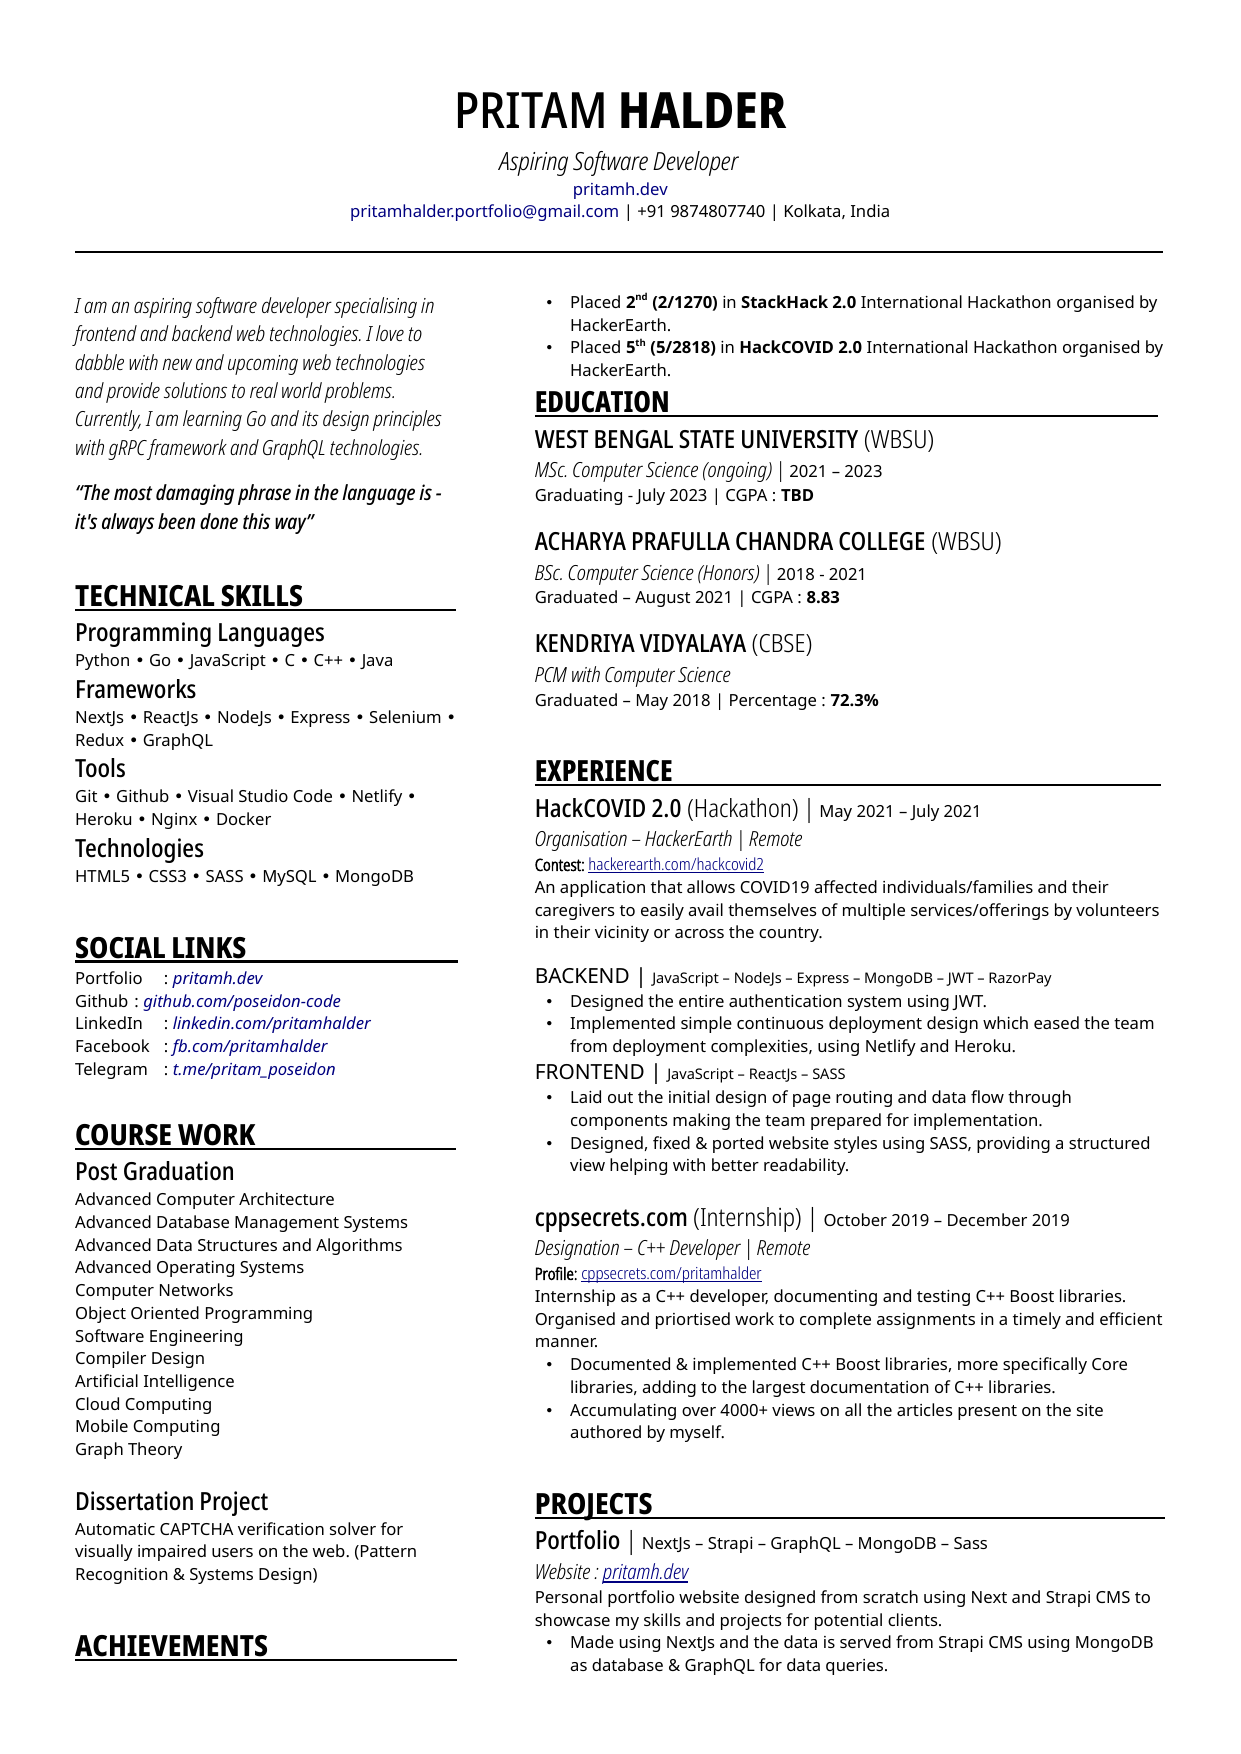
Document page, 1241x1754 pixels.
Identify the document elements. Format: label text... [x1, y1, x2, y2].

text Graduated – August 2021 | CGPA : 8.83 [534, 586, 1165, 609]
text Advanced Data Structures and Algorithms [75, 1233, 458, 1256]
text Graph Theory [75, 1438, 458, 1483]
list Implemented simple continuous deployment design which eased the team from deployment complexities, using Netlify and Heroku. [546, 1012, 1165, 1057]
list Placed 5th (5/2818) in HackCOVID 2.0 International Hackathon organised by HackerEarth. [546, 336, 1165, 382]
text Artificial Intelligence [75, 1369, 458, 1392]
text “The most damaging phrase in the language is - it's always been done this way” [75, 478, 458, 535]
list Designed, fixed & ported website styles using SASS, providing a structured view helping with better readability. [546, 1131, 1165, 1177]
text Cloud Computing [75, 1392, 458, 1415]
text Software Engineering [75, 1324, 458, 1347]
text PCM with Computer Science [534, 660, 1165, 688]
text Personal portfolio website designed from scratch using Next and Strapi CMS to showcase my skills and projects for potential clients. [534, 1585, 1165, 1631]
text SOCIAL LINKS [75, 927, 458, 960]
text BACKEND | JavaScript – NodeJs – Express – MongoDB – JWT – RazorPay [534, 961, 1165, 989]
text Compiler Design [75, 1347, 458, 1369]
text Advanced Database Management Systems [75, 1211, 458, 1233]
list Designed the entire authentication system using JWT. [546, 989, 1165, 1012]
text I am an aspiring software developer specialising in frontend and backend web technologies. I love to dabble with new and upcoming web technologies and provide solutions to real world problems. Currently, I am learning Go and its design principles with gRPC framework and GraphQL technologies. [75, 291, 458, 461]
text An application that allows COVID19 affected individuals/families and their caregivers to easily avail themselves of multiple services/offerings by volunteers in their vicinity or across the country. [534, 876, 1165, 944]
text Organisation – HackerEarth | Remote [534, 824, 1165, 853]
text Programming Languages Python • Go • JavaScript • C • C++ • Java [75, 615, 458, 671]
text TECHNICAL SKILLS [75, 575, 458, 615]
text ACHARYA PRAFULLA CHANDRA COLLEGE (WBSU) [534, 523, 1165, 558]
text Portfolio : pritamh.dev Github : github.com/poseidon-code LinkedIn : linkedin.com/pritamhalder [75, 967, 458, 1035]
text FRONTEND | JavaScript – ReactJs – SASS [534, 1057, 1165, 1086]
text Aspiring Software Developer [75, 143, 1165, 177]
text Graduated – May 2018 | Percentage : 72.3% [534, 688, 1165, 711]
text MSc. Computer Science (ongoing) | 2021 – 2023 [534, 455, 1165, 484]
list Placed 2nd (2/1270) in StackHack 2.0 International Hackathon organised by HackerEarth. [546, 291, 1165, 336]
text EXPERIENCE [534, 751, 1165, 790]
text Contest: hackerearth.com/hackcovid2 [534, 853, 1165, 876]
text HackCOVID 2.0 (Hackathon) | May 2021 – July 2021 [534, 790, 1165, 824]
list Laid out the initial design of page routing and data flow through components making the team prepared for implementation. [546, 1086, 1165, 1131]
text Dissertation Project [75, 1483, 458, 1517]
text KENDRIYA VIDYALAYA (CBSE) [534, 626, 1165, 660]
text cppsecrets.com (Internship) | October 2019 – December 2019 [534, 1199, 1165, 1233]
text Portfolio | NextJs – Strapi – GraphQL – MongoDB – Sass Website : pritamh.dev [534, 1523, 1165, 1585]
text pritamh.dev [75, 177, 1165, 200]
text Advanced Computer Architecture [75, 1188, 458, 1211]
text Automatic CAPTCHA verification solver for visually impaired users on the web. (Pattern Recognition & Systems Design) [75, 1517, 458, 1585]
text Object Oriented Programming [75, 1301, 458, 1324]
text Graduating - July 2023 | CGPA : TBD [534, 484, 1165, 506]
text Internship as a C++ developer, documenting and testing C++ Boost libraries. Organised and priortised work to complete assignments in a timely and efficient manner. [534, 1284, 1165, 1353]
text ACHIEVEMENTS [75, 1625, 458, 1665]
list Made using NextJs and the data is served from Strapi CMS using MongoDB as database & GraphQL for data queries. [546, 1631, 1165, 1676]
text [534, 1518, 1165, 1523]
text Tools [75, 751, 458, 785]
text Mobile Computing [75, 1415, 458, 1438]
text PRITAM HALDER [75, 75, 1165, 143]
text WEST BENGAL STATE UNIVERSITY (WBSU) [534, 421, 1165, 455]
text Facebook : fb.com/pritamhalder [75, 1035, 458, 1057]
text NextJs • ReactJs • NodeJs • Express • Selenium • Redux • GraphQL [75, 706, 458, 751]
text Designation – C++ Developer | Remote Profile: cppsecrets.com/pritamhalder [534, 1233, 1165, 1284]
text Frameworks [75, 671, 458, 706]
list Documented & implemented C++ Boost libraries, more specifically Core libraries, adding to the largest documentation of C++ libraries. [546, 1353, 1165, 1398]
text COURSE WORK [75, 1114, 458, 1154]
text Post Graduation [75, 1154, 458, 1188]
text Technologies [75, 830, 458, 864]
text Advanced Operating Systems [75, 1256, 458, 1279]
text Git • Github • Visual Studio Code • Netlify • Heroku • Nginx • Docker [75, 785, 458, 830]
list Accumulating over 4000+ views on all the articles present on the site authored by myself. [546, 1398, 1165, 1443]
text BSc. Computer Science (Honors) | 2018 - 2021 [534, 558, 1165, 586]
text EDUCATION [534, 382, 1165, 421]
text Telegram : t.me/pritam_poseidon [75, 1057, 458, 1080]
text pritamhalder.portfolio@gmail.com | +91 9874807740 | Kolkata, India [75, 200, 1165, 223]
text HTML5 • CSS3 • SASS • MySQL • MongoDB [75, 864, 458, 887]
text Computer Networks [75, 1279, 458, 1301]
text [75, 963, 458, 967]
text PROJECTS [534, 1483, 1165, 1517]
